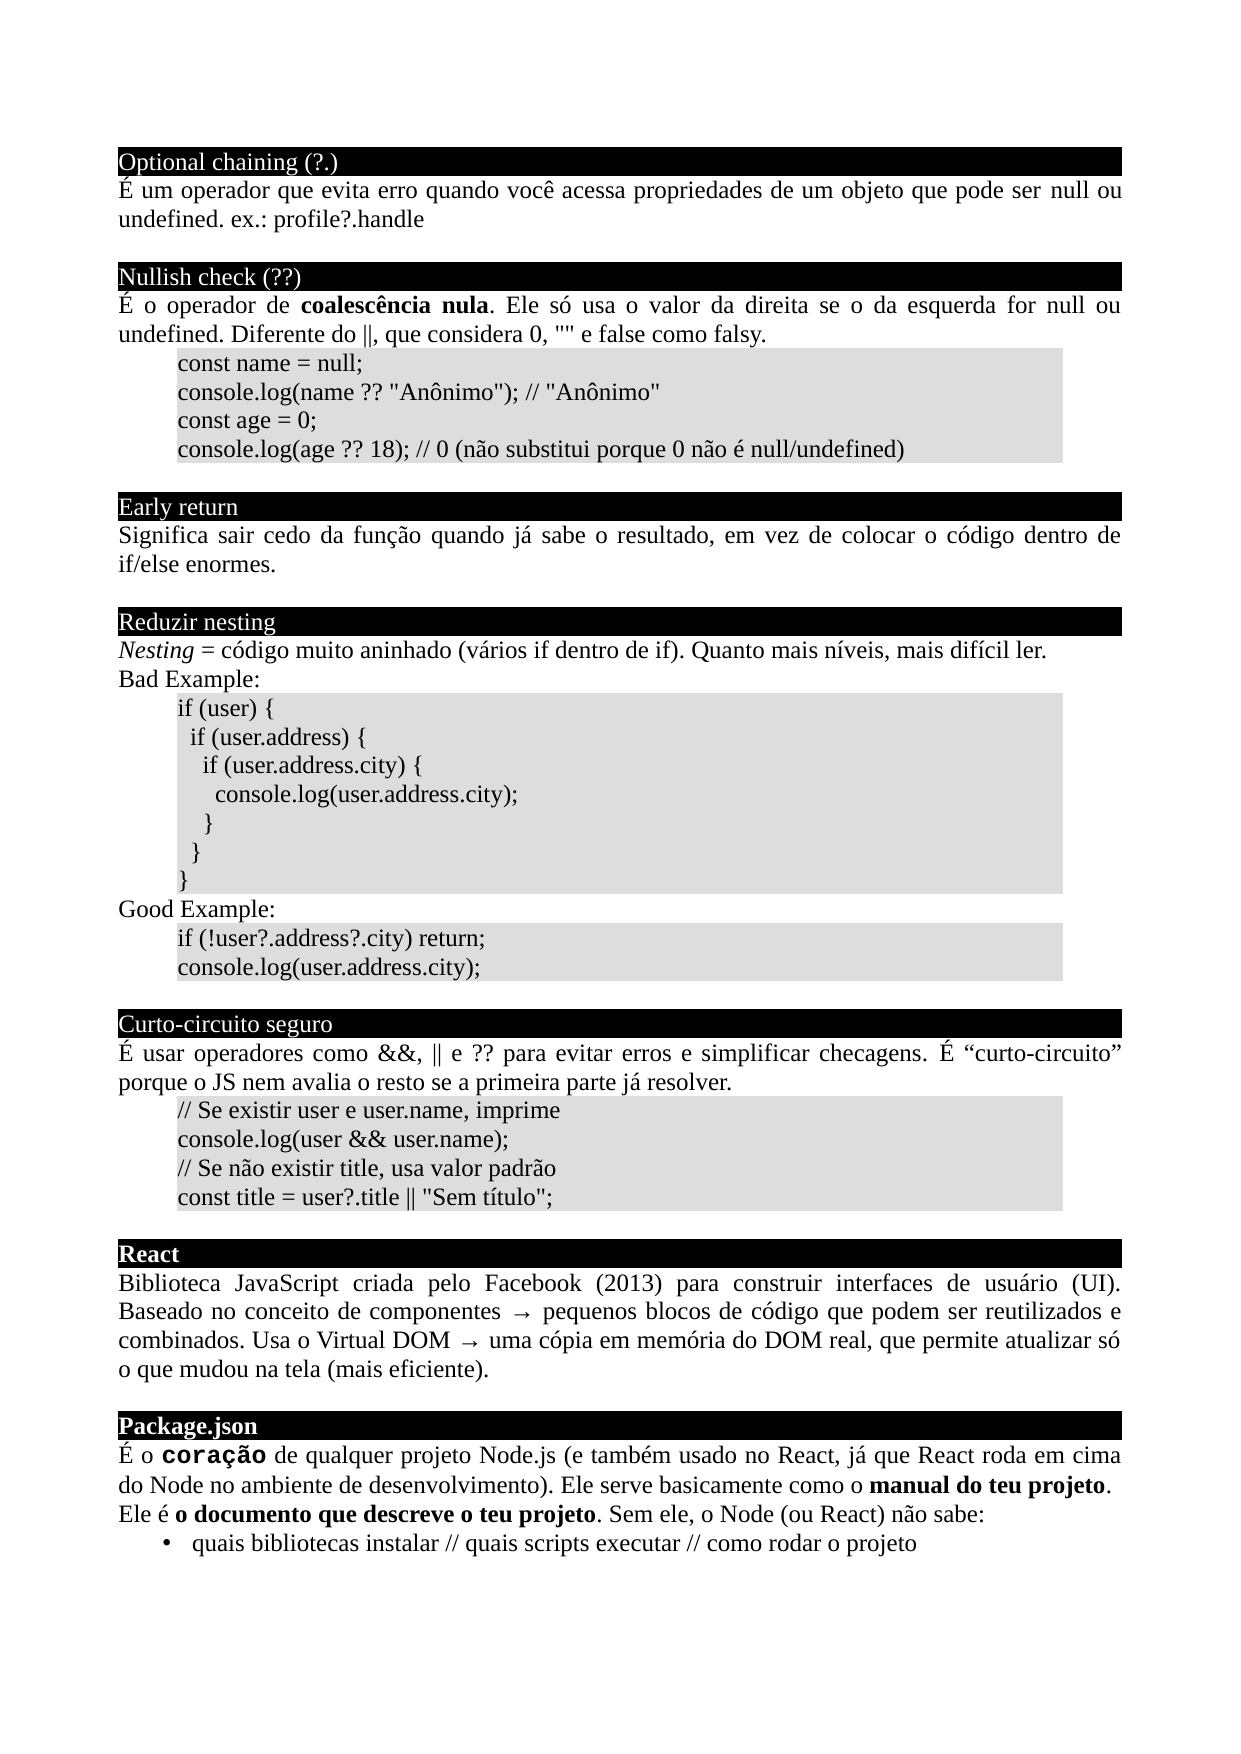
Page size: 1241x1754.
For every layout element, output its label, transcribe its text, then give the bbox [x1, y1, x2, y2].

text const age = 0; [177, 406, 1063, 434]
text Optional chaining (?.) [118, 147, 1122, 176]
list quais bibliotecas instalar // quais scripts executar // como rodar o projeto [162, 1528, 1122, 1557]
text } [177, 837, 1063, 866]
text Ele é o documento que descreve o teu projeto. Sem ele, o Node (ou React) não sabe: [118, 1499, 1122, 1528]
text if (!user?.address?.city) return; [177, 923, 1063, 952]
text } [177, 866, 1063, 894]
text // Se não existir title, usa valor padrão [177, 1153, 1063, 1182]
text Biblioteca JavaScript criada pelo Facebook (2013) para construir interfaces de usuário (UI). Baseado no conceito de componentes → pequenos blocos de código que podem ser reutilizados e combinados. Usa o Virtual DOM → uma cópia em memória do DOM real, que permite atualizar só o que mudou na tela (mais eficiente). [118, 1268, 1122, 1383]
text Nesting = código muito aninhado (vários if dentro de if). Quanto mais níveis, mais difícil ler. [118, 636, 1122, 664]
text const title = user?.title || "Sem título"; [177, 1182, 1063, 1211]
text Good Example: [118, 894, 1122, 923]
text É usar operadores como &&, || e ?? para evitar erros e simplificar checagens. É “curto-circuito” porque o JS nem avalia o resto se a primeira parte já resolver. [118, 1038, 1122, 1096]
text if (user) { [177, 693, 1063, 722]
text Nullish check (??) [118, 262, 1122, 291]
text // Se existir user e user.name, imprime [177, 1096, 1063, 1124]
text console.log(name ?? "Anônimo"); // "Anônimo" [177, 377, 1063, 406]
text Early return [118, 492, 1122, 521]
text React [118, 1239, 1122, 1268]
text } [177, 808, 1063, 837]
text if (user.address.city) { [177, 751, 1063, 779]
text console.log(user.address.city); [177, 952, 1063, 981]
text Curto-circuito seguro [118, 1009, 1122, 1038]
text console.log(user && user.name); [177, 1124, 1063, 1153]
text É o operador de coalescência nula. Ele só usa o valor da direita se o da esquerda for null ou undefined. Diferente do ||, que considera 0, "" e false como falsy. [118, 291, 1122, 348]
text Bad Example: [118, 664, 1122, 693]
text Significa sair cedo da função quando já sabe o resultado, em vez de colocar o código dentro de if/else enormes. [118, 521, 1122, 578]
text É um operador que evita erro quando você acessa propriedades de um objeto que pode ser null ou undefined. ex.: profile?.handle [118, 176, 1122, 233]
text É o coração de qualquer projeto Node.js (e também usado no React, já que React roda em cima do Node no ambiente de desenvolvimento). Ele serve basicamente como o manual do teu projeto. [118, 1440, 1122, 1499]
text Reduzir nesting [118, 607, 1122, 636]
text Package.json [118, 1411, 1122, 1440]
text const name = null; [177, 348, 1063, 377]
text console.log(user.address.city); [177, 779, 1063, 808]
text if (user.address) { [177, 722, 1063, 751]
text console.log(age ?? 18); // 0 (não substitui porque 0 não é null/undefined) [177, 434, 1063, 463]
